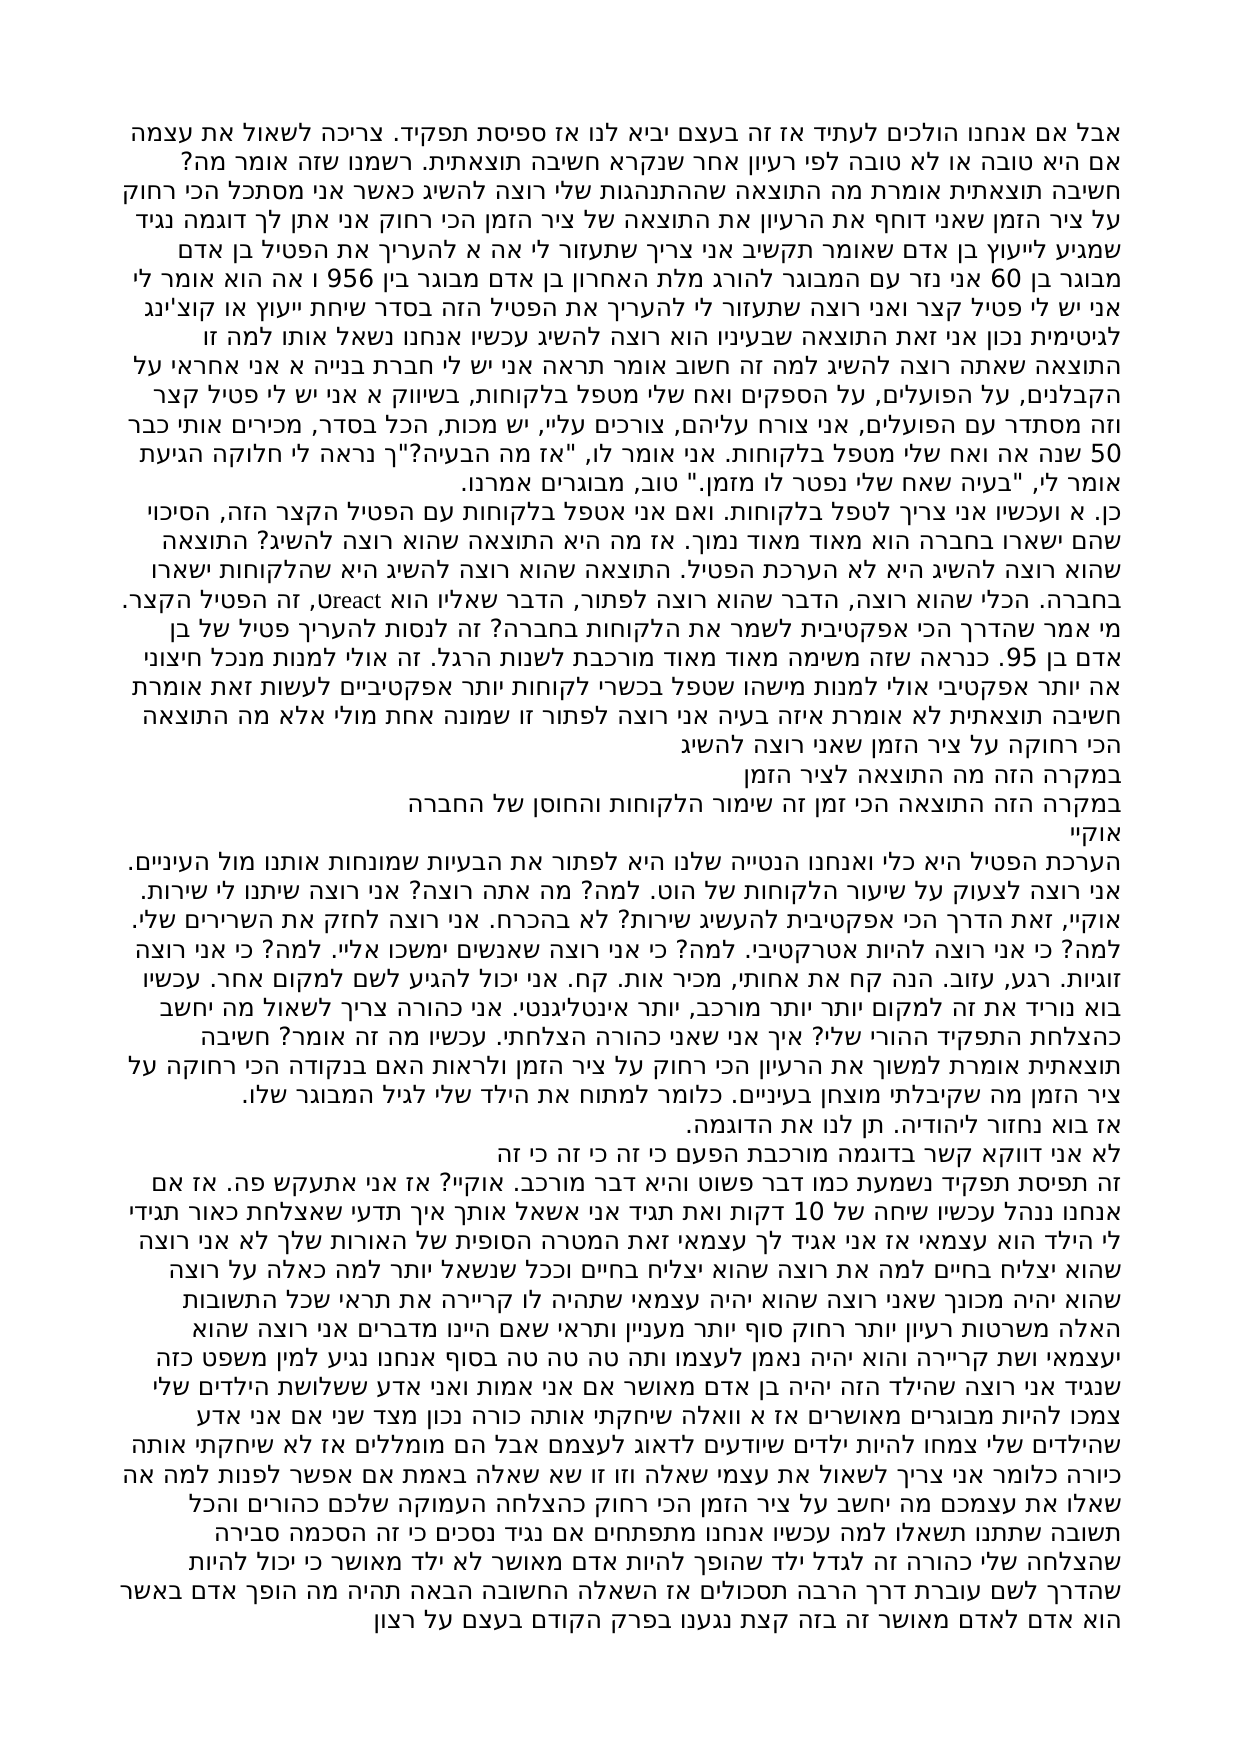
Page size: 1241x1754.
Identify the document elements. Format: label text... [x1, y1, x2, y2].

text זה תפיסת תפקיד נשמעת כמו דבר פשוט והיא דבר מורכב. אוקיי? אז אני אתעקש פה. אז אם אנחנו ננהל עכשיו שיחה של 10 דקות ואת תגיד אני אשאל אותך איך תדעי שאצלחת כאור תגידי לי הילד הוא עצמאי אז אני אגיד לך עצמאי זאת המטרה הסופית של האורות שלך לא אני רוצה שהוא יצליח בחיים למה את רוצה שהוא יצליח בחיים וככל שנשאל יותר למה כאלה על רוצה שהוא יהיה מכונך שאני רוצה שהוא יהיה עצמאי שתהיה לו קריירה את תראי שכל התשובות האלה משרטות רעיון יותר רחוק סוף יותר מעניין ותראי שאם היינו מדברים אני רוצה שהוא יעצמאי ושת קריירה והוא יהיה נאמן לעצמו ותה טה טה טה בסוף אנחנו נגיע למין משפט כזה שנגיד אני רוצה שהילד הזה יהיה בן אדם מאושר אם אני אמות ואני אדע ששלושת הילדים שלי צמכו להיות מבוגרים מאושרים אז א וואלה שיחקתי אותה כורה נכון מצד שני אם אני אדע שהילדים שלי צמחו להיות ילדים שיודעים לדאוג לעצמם אבל הם מומללים אז לא שיחקתי אותה כיורה כלומר אני צריך לשאול את עצמי שאלה וזו זו שא שאלה באמת אם אפשר לפנות למה אה שאלו את עצמכם מה יחשב על ציר הזמן הכי רחוק כהצלחה העמוקה שלכם כהורים והכל תשובה שתתנו תשאלו למה עכשיו אנחנו מתפתחים אם נגיד נסכים כי זה הסכמה סבירה שהצלחה שלי כהורה זה לגדל ילד שהופך להיות אדם מאושר לא ילד מאושר כי יכול להיות שהדרך לשם עוברת דרך הרבה תסכולים אז השאלה החשובה הבאה תהיה מה הופך אדם באשר הוא אדם לאדם מאושר זה בזה קצת נגענו בפרק הקודם בעצם על רצון [118, 1168, 1122, 1635]
text כן. א ועכשיו אני צריך לטפל בלקוחות. ואם אני אטפל בלקוחות עם הפטיל הקצר הזה, הסיכוי שהם ישארו בחברה הוא מאוד מאוד נמוך. אז מה היא התוצאה שהוא רוצה להשיג? התוצאה שהוא רוצה להשיג היא לא הערכת הפטיל. התוצאה שהוא רוצה להשיג היא שהלקוחות ישארו בחברה. הכלי שהוא רוצה, הדבר שהוא רוצה לפתור, הדבר שאליו הוא reactט, זה הפטיל הקצר. מי אמר שהדרך הכי אפקטיבית לשמר את הלקוחות בחברה? זה לנסות להעריך פטיל של בן אדם בן 95. כנראה שזה משימה מאוד מאוד מורכבת לשנות הרגל. זה אולי למנות מנכל חיצוני אה יותר אפקטיבי אולי למנות מישהו שטפל בכשרי לקוחות יותר אפקטיביים לעשות זאת אומרת חשיבה תוצאתית לא אומרת איזה בעיה אני רוצה לפתור זו שמונה אחת מולי אלא מה התוצאה הכי רחוקה על ציר הזמן שאני רוצה להשיג [118, 497, 1122, 760]
text חשיבה תוצאתית אומרת מה התוצאה שההתנהגות שלי רוצה להשיג כאשר אני מסתכל הכי רחוק על ציר הזמן שאני דוחף את הרעיון את התוצאה של ציר הזמן הכי רחוק אני אתן לך דוגמה נגיד שמגיע לייעוץ בן אדם שאומר תקשיב אני צריך שתעזור לי אה א להעריך את הפטיל בן אדם מבוגר בן 60 אני נזר עם המבוגר להורג מלת האחרון בן אדם מבוגר בין 956 ו אה הוא אומר לי אני יש לי פטיל קצר ואני רוצה שתעזור לי להעריך את הפטיל הזה בסדר שיחת ייעוץ או קוצ'ינג לגיטימית נכון אני זאת התוצאה שבעיניו הוא רוצה להשיג עכשיו אנחנו נשאל אותו למה זו התוצאה שאתה רוצה להשיג למה זה חשוב אומר תראה אני יש לי חברת בנייה א אני אחראי על הקבלנים, על הפועלים, על הספקים ואח שלי מטפל בלקוחות, בשיווק א אני יש לי פטיל קצר וזה מסתדר עם הפועלים, אני צורח עליהם, צורכים עליי, יש מכות, הכל בסדר, מכירים אותי כבר 50 שנה אה ואח שלי מטפל בלקוחות. אני אומר לו, "אז מה הבעיה?"ך נראה לי חלוקה הגיעת אומר לי, "בעיה שאח שלי נפטר לו מזמן." טוב, מבוגרים אמרנו. [118, 176, 1122, 497]
text אבל אם אנחנו הולכים לעתיד אז זה בעצם יביא לנו אז ספיסת תפקיד. צריכה לשאול את עצמה אם היא טובה או לא טובה לפי רעיון אחר שנקרא חשיבה תוצאתית. רשמנו שזה אומר מה? [118, 118, 1122, 176]
text במקרה הזה התוצאה הכי זמן זה שימור הלקוחות והחוסן של החברה [118, 789, 1122, 818]
text הערכת הפטיל היא כלי ואנחנו הנטייה שלנו היא לפתור את הבעיות שמונחות אותנו מול העיניים. אני רוצה לצעוק על שיעור הלקוחות של הוט. למה? מה אתה רוצה? אני רוצה שיתנו לי שירות. אוקיי, זאת הדרך הכי אפקטיבית להעשיג שירות? לא בהכרח. אני רוצה לחזק את השרירים שלי. למה? כי אני רוצה להיות אטרקטיבי. למה? כי אני רוצה שאנשים ימשכו אליי. למה? כי אני רוצה זוגיות. רגע, עזוב. הנה קח את אחותי, מכיר אות. קח. אני יכול להגיע לשם למקום אחר. עכשיו בוא נוריד את זה למקום יותר יותר מורכב, יותר אינטליגנטי. אני כהורה צריך לשאול מה יחשב כהצלחת התפקיד ההורי שלי? איך אני שאני כהורה הצלחתי. עכשיו מה זה אומר? חשיבה תוצאתית אומרת למשוך את הרעיון הכי רחוק על ציר הזמן ולראות האם בנקודה הכי רחוקה על ציר הזמן מה שקיבלתי מוצחן בעיניים. כלומר למתוח את הילד שלי לגיל המבוגר שלו. [118, 847, 1122, 1110]
text אז בוא נחזור ליהודיה. תן לנו את הדוגמה. [118, 1110, 1122, 1139]
text אוקיי [118, 818, 1122, 847]
text במקרה הזה מה התוצאה לציר הזמן [118, 760, 1122, 789]
text לא אני דווקא קשר בדוגמה מורכבת הפעם כי זה כי זה כי זה [118, 1139, 1122, 1168]
